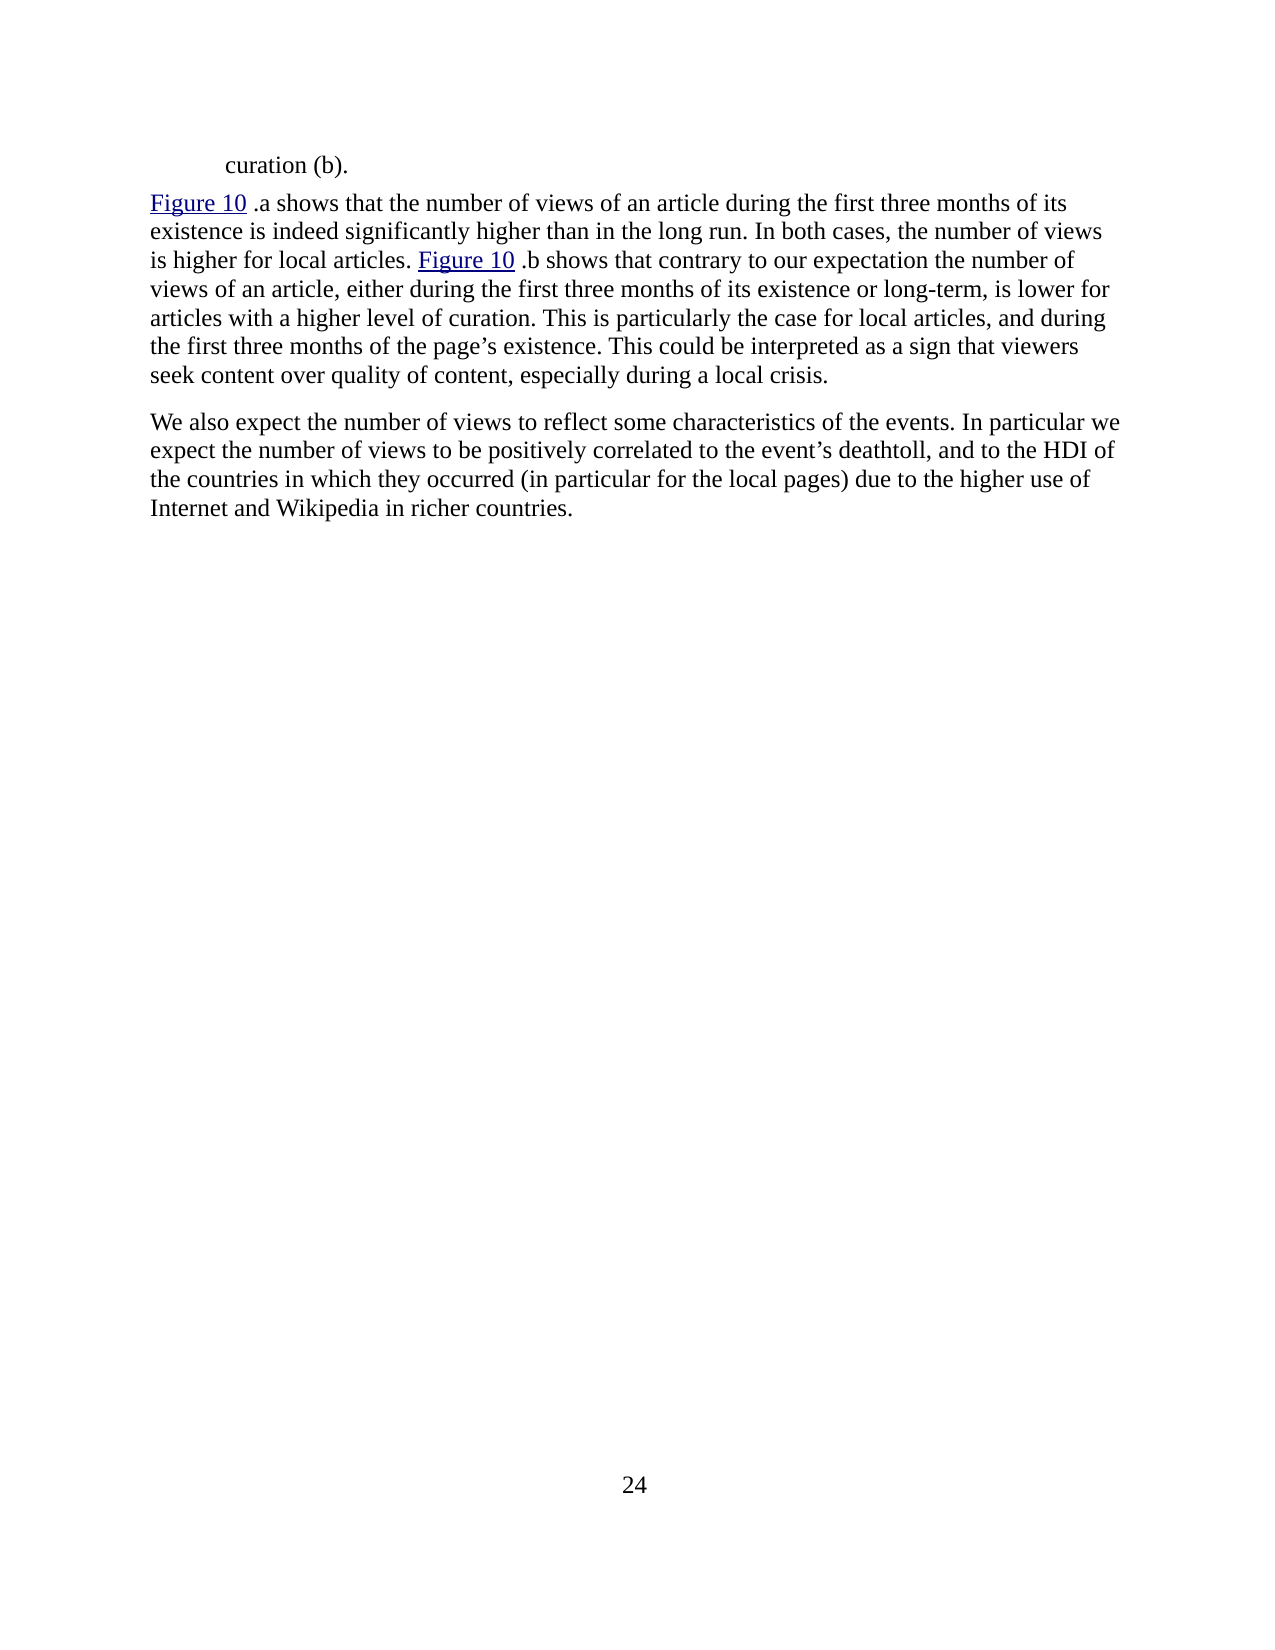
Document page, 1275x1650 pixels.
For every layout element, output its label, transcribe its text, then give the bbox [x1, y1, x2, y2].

list curation (b). [187, 150, 1125, 179]
text We also expect the number of views to reflect some characteristics of the events. In particular we expect the number of views to be positively correlated to the event’s deathtoll, and to the HDI of the countries in which they occurred (in particular for the local pages) due to the higher use of Internet and Wikipedia in richer countries. [150, 407, 1125, 522]
text Figure 10 .a shows that the number of views of an article during the first three months of its existence is indeed significantly higher than in the long run. In both cases, the number of views is higher for local articles. Figure 10 .b shows that contrary to our expectation the number of views of an article, either during the first three months of its existence or long-term, is lower for articles with a higher level of curation. This is particularly the case for local articles, and during the first three months of the page’s existence. This could be interpreted as a sign that viewers seek content over quality of content, especially during a local crisis. [150, 188, 1125, 389]
